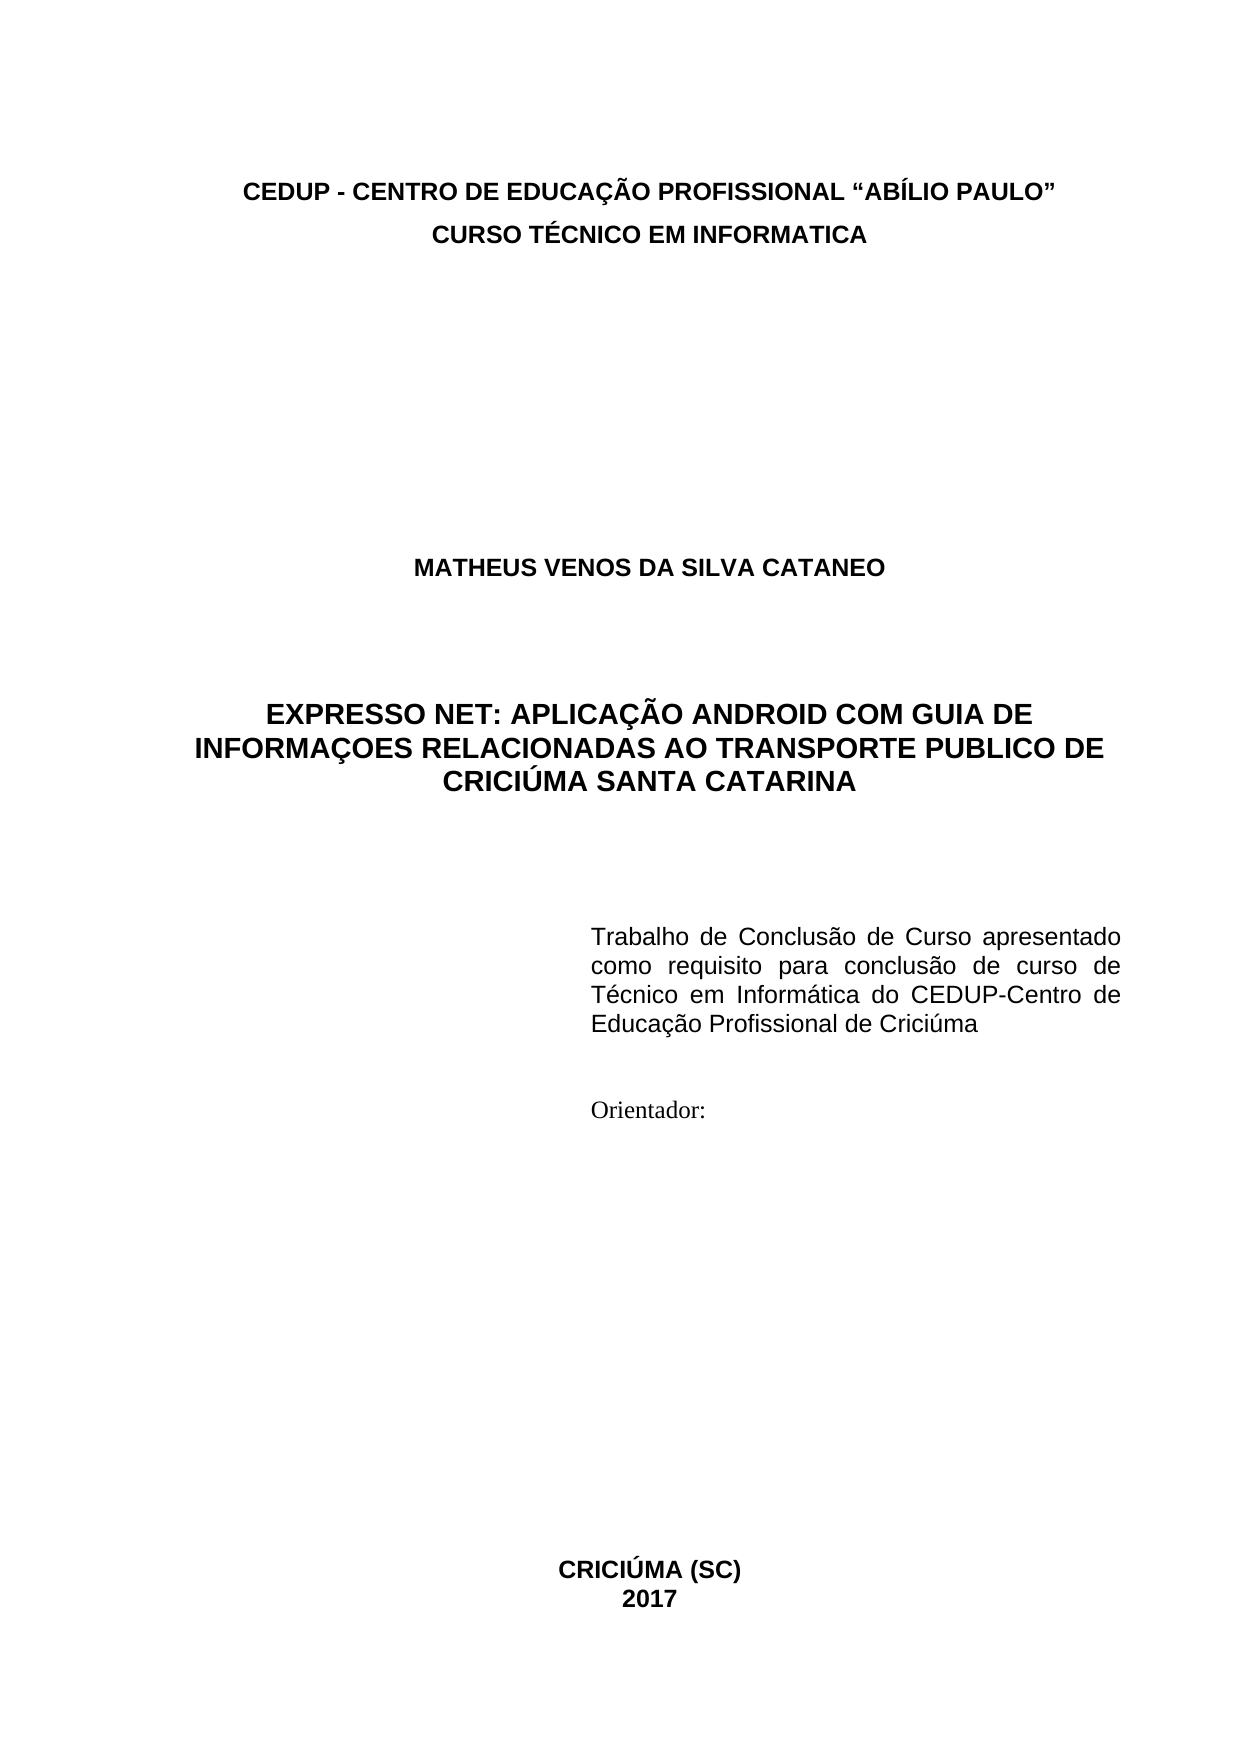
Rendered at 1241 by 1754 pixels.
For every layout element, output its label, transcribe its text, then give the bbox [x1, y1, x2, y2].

text EXPRESSO NET: APLICAÇÃO ANDROID COM GUIA DE INFORMAÇOES RELACIONADAS AO TRANSPORTE PUBLICO DE CRICIÚMA SANTA CATARINA [177, 697, 1122, 798]
text CRICIÚMA (SC) [177, 1555, 1088, 1583]
text Orientador: [591, 1095, 1122, 1123]
text CURSO TÉCNICO EM INFORMATICA [177, 220, 1122, 249]
text CEDUP - CENTRO DE EDUCAÇÃO PROFISSIONAL “ABÍLIO PAULO” [1022, 78, 1160, 243]
text [1089, 1573, 1136, 1639]
text [1089, 1308, 1136, 1572]
text 2017 [177, 1583, 1088, 1612]
text Trabalho de Conclusão de Curso apresentado como requisito para conclusão de curso de Técnico em Informática do CEDUP-Centro de Educação Profissional de Criciúma [591, 922, 1122, 1037]
text CEDUP - CENTRO DE EDUCAÇÃO PROFISSIONAL “ABÍLIO PAULO” [177, 177, 1088, 206]
text MATHEUS VENOS DA SILVA CATANEO [177, 553, 1122, 582]
